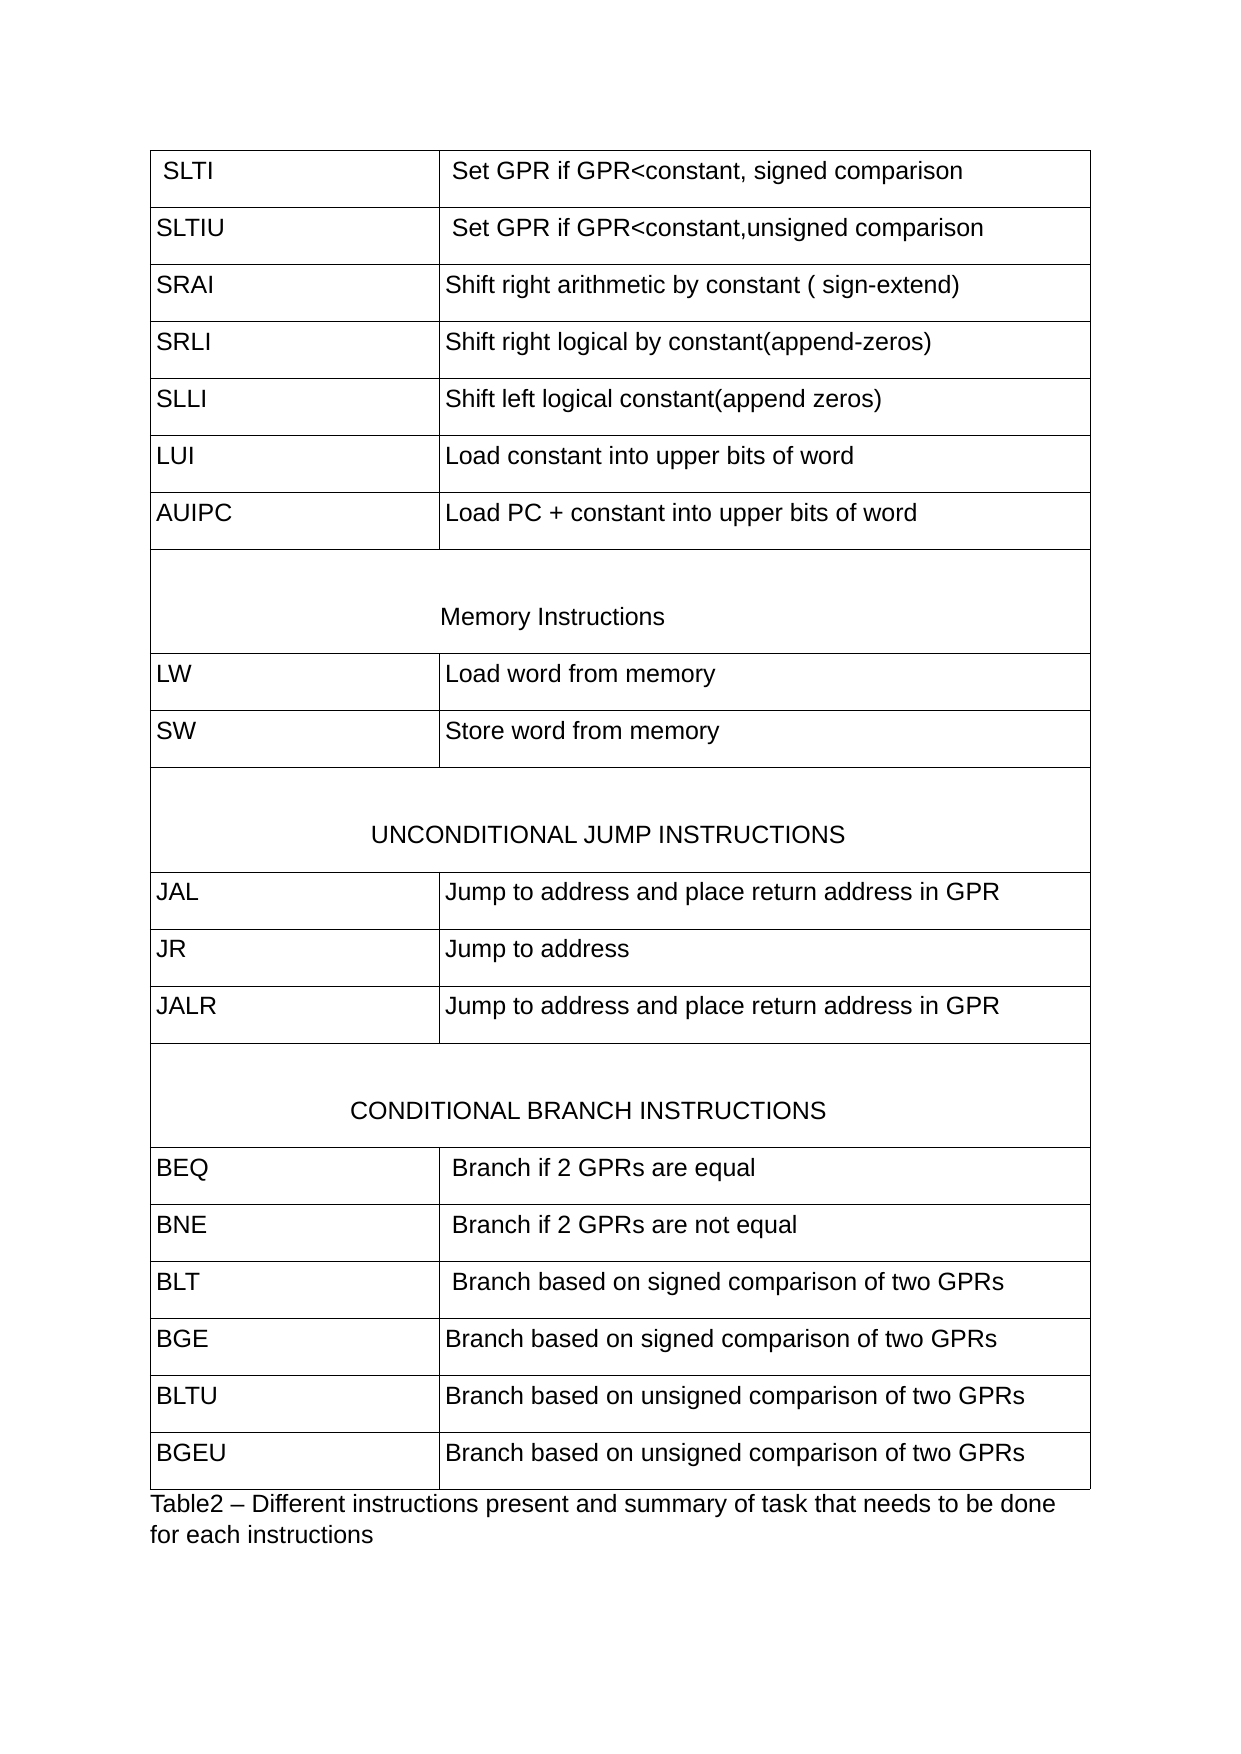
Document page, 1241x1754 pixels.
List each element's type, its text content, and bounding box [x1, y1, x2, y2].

table_cell SW [151, 711, 439, 767]
table_cell SLLI [151, 379, 439, 435]
text Table2 – Different instructions present and summary of task that needs to be done for each instructions [150, 1490, 1090, 1548]
table_cell Branch based on unsigned comparison of two GPRs [440, 1433, 1090, 1489]
table_cell LUI [151, 436, 439, 492]
table_cell Branch based on unsigned comparison of two GPRs [440, 1376, 1090, 1432]
table_cell Shift right arithmetic by constant ( sign-extend) [440, 265, 1090, 321]
table_cell Branch if 2 GPRs are not equal [440, 1205, 1090, 1261]
table_cell Set GPR if GPR<constant,unsigned comparison [440, 208, 1090, 264]
table_cell Shift left logical constant(append zeros) [440, 379, 1090, 435]
table_cell SRAI [151, 265, 439, 321]
table_cell Branch based on signed comparison of two GPRs [440, 1262, 1090, 1318]
table_cell BLT [151, 1262, 439, 1318]
table_cell LW [151, 654, 439, 710]
table_cell Jump to address [440, 930, 1090, 986]
table_cell Branch if 2 GPRs are equal [440, 1148, 1090, 1204]
table_cell Load PC + constant into upper bits of word [440, 493, 1090, 549]
table_cell BEQ [151, 1148, 439, 1204]
table_cell AUIPC [151, 493, 439, 549]
table_cell BGE [151, 1319, 439, 1375]
table_cell BLTU [151, 1376, 439, 1432]
table_cell Load word from memory [440, 654, 1090, 710]
table_cell Branch based on signed comparison of two GPRs [440, 1319, 1090, 1375]
table_cell SLTI [151, 151, 439, 207]
table_cell UNCONDITIONAL JUMP INSTRUCTIONS [151, 768, 1090, 872]
table_cell SLTIU [151, 208, 439, 264]
table_cell JALR [151, 987, 439, 1042]
table_cell JAL [151, 873, 439, 928]
table_cell BNE [151, 1205, 439, 1261]
table_cell Load constant into upper bits of word [440, 436, 1090, 492]
table_cell CONDITIONAL BRANCH INSTRUCTIONS [151, 1044, 1090, 1147]
table_cell Store word from memory [440, 711, 1090, 767]
table_cell Jump to address and place return address in GPR [440, 987, 1090, 1042]
table_cell JR [151, 930, 439, 986]
table_cell SRLI [151, 322, 439, 378]
table_cell Shift right logical by constant(append-zeros) [440, 322, 1090, 378]
table_cell Jump to address and place return address in GPR [440, 873, 1090, 928]
table_cell Set GPR if GPR<constant, signed comparison [440, 151, 1090, 207]
table_cell Memory Instructions [151, 550, 1090, 653]
table_cell BGEU [151, 1433, 439, 1489]
